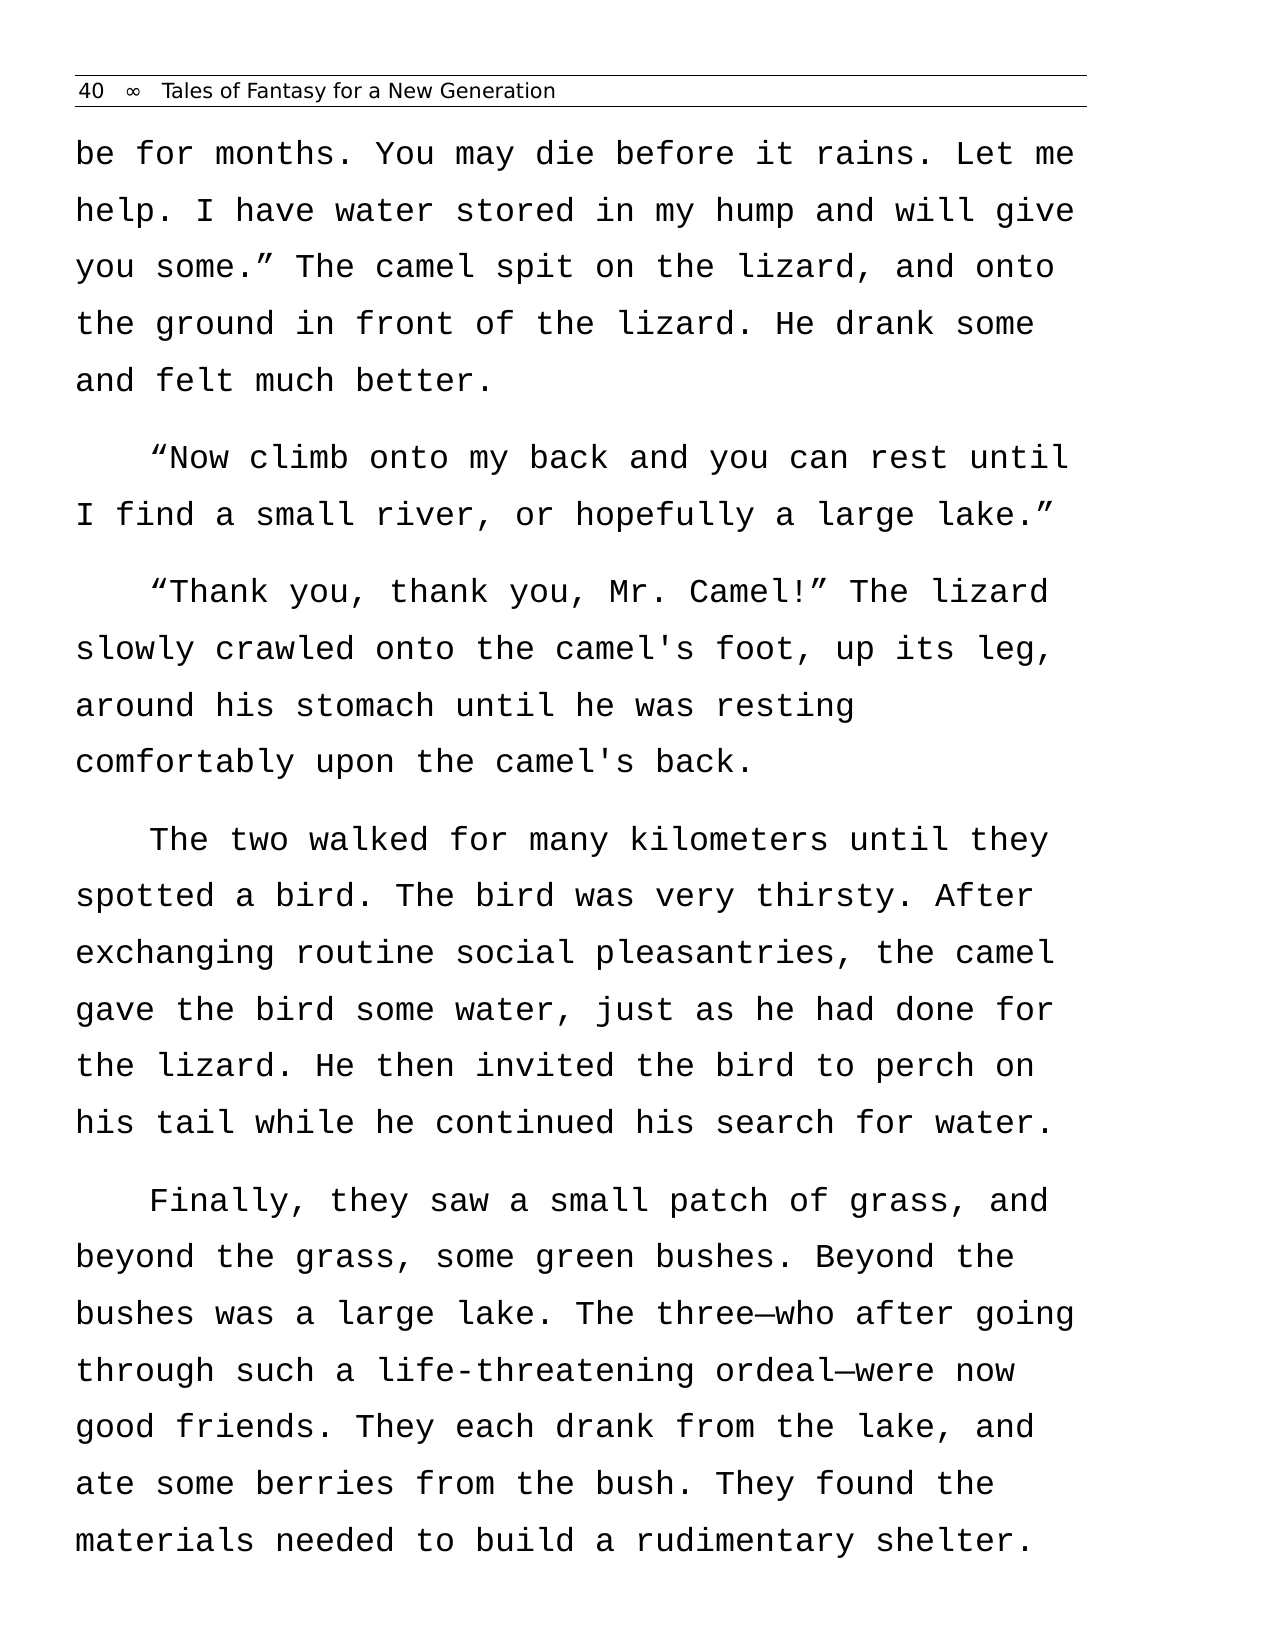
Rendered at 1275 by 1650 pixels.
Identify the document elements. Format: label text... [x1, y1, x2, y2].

text “Thank you, thank you, Mr. Camel!” The lizard slowly crawled onto the camel's foot, up its leg, around his stomach until he was resting comfortably upon the camel's back. [75, 575, 1087, 783]
text be for months. You may die before it rains. Let me help. I have water stored in my hump and will give you some.” The camel spit on the lizard, and onto the ground in front of the lizard. He drank some and felt much better. [75, 137, 1087, 401]
text The two walked for many kilometers until they spotted a bird. The bird was very thirsty. After exchanging routine social pleasantries, the camel gave the bird some water, just as he had done for the lizard. He then invited the bird to perch on his tail while he continued his search for water. [75, 822, 1087, 1143]
text “Now climb onto my back and you can rest until I find a small river, or hopefully a large lake.” [75, 441, 1087, 535]
text Finally, they saw a small patch of grass, and beyond the grass, some green bushes. Beyond the bushes was a large lake. The three—who after going through such a life-threatening ordeal—were now good friends. They each drank from the lake, and ate some berries from the bush. They found the materials needed to build a rudimentary shelter. [75, 1183, 1087, 1561]
